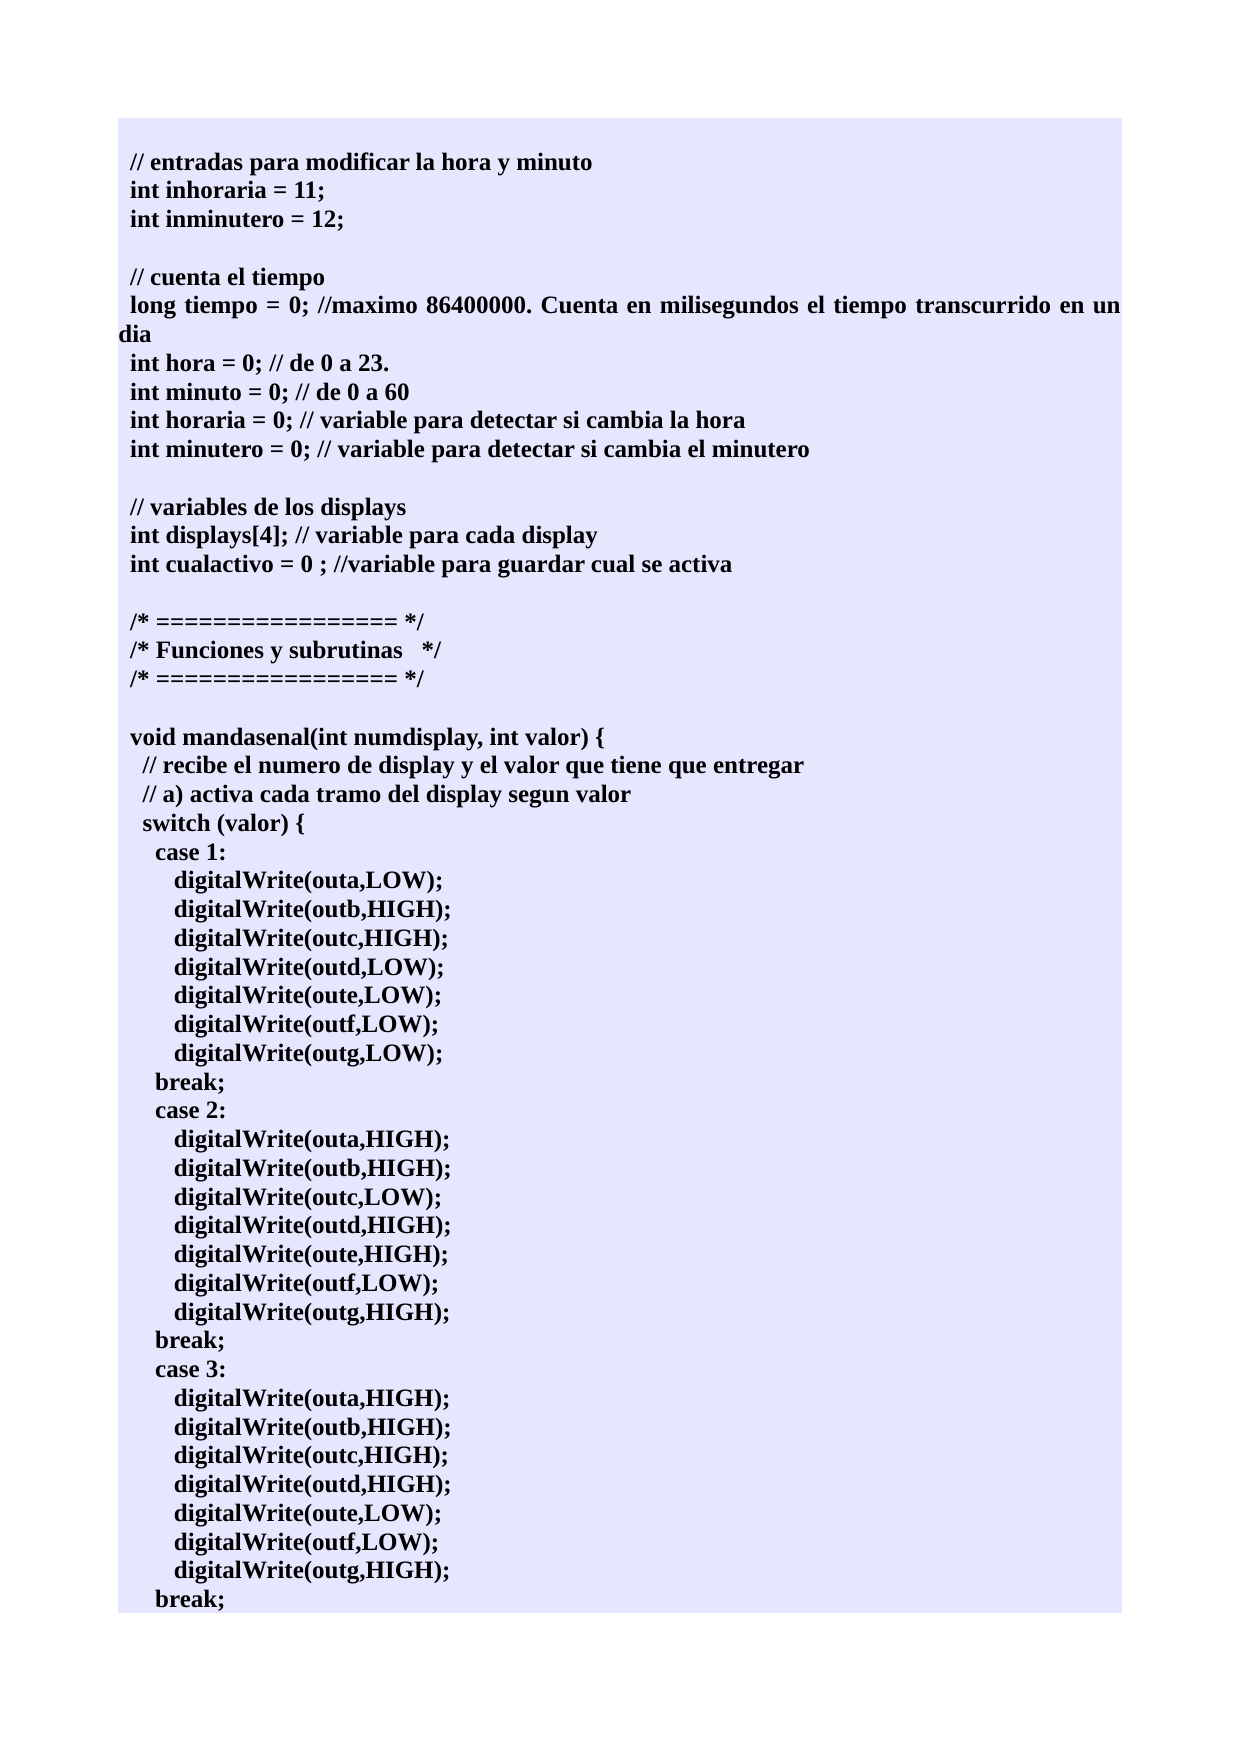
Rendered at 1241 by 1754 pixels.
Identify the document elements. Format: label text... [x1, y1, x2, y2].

text int cualactivo = 0 ; //variable para guardar cual se activa [118, 549, 1122, 578]
text int minutero = 0; // variable para detectar si cambia el minutero [118, 434, 1122, 463]
text void mandasenal(int numdisplay, int valor) { [118, 722, 1122, 751]
text int horaria = 0; // variable para detectar si cambia la hora [118, 406, 1122, 434]
text int inminutero = 12; [118, 204, 1122, 233]
text break; [118, 1067, 1122, 1096]
text break; [118, 1326, 1122, 1354]
text digitalWrite(outd,HIGH); [118, 1469, 1122, 1498]
text // cuenta el tiempo [118, 262, 1122, 291]
text case 3: [118, 1354, 1122, 1383]
text break; [118, 1584, 1122, 1613]
text digitalWrite(outg,HIGH); [118, 1556, 1122, 1584]
text // recibe el numero de display y el valor que tiene que entregar [118, 751, 1122, 779]
text digitalWrite(outf,LOW); [118, 1009, 1122, 1038]
text digitalWrite(outa,LOW); [118, 866, 1122, 894]
text case 1: [118, 837, 1122, 866]
text digitalWrite(outd,LOW); [118, 952, 1122, 981]
text digitalWrite(outf,LOW); [118, 1527, 1122, 1556]
text digitalWrite(outa,HIGH); [118, 1124, 1122, 1153]
text digitalWrite(outg,HIGH); [118, 1297, 1122, 1326]
text digitalWrite(oute,HIGH); [118, 1239, 1122, 1268]
text case 2: [118, 1096, 1122, 1124]
text int hora = 0; // de 0 a 23. [118, 348, 1122, 377]
text // a) activa cada tramo del display segun valor [118, 779, 1122, 808]
text long tiempo = 0; //maximo 86400000. Cuenta en milisegundos el tiempo transcurrido en un dia [118, 291, 1122, 348]
text digitalWrite(outg,LOW); [118, 1038, 1122, 1067]
text digitalWrite(outb,HIGH); [118, 1153, 1122, 1182]
text /* Funciones y subrutinas */ [118, 636, 1122, 664]
text // variables de los displays [118, 492, 1122, 521]
text switch (valor) { [118, 808, 1122, 837]
text /* ================= */ [118, 607, 1122, 636]
text digitalWrite(outf,LOW); [118, 1268, 1122, 1297]
text int minuto = 0; // de 0 a 60 [118, 377, 1122, 406]
text int inhoraria = 11; [118, 176, 1122, 204]
text digitalWrite(outb,HIGH); [118, 894, 1122, 923]
text digitalWrite(outc,HIGH); [118, 923, 1122, 952]
text digitalWrite(outc,HIGH); [118, 1441, 1122, 1469]
text digitalWrite(outd,HIGH); [118, 1211, 1122, 1239]
text digitalWrite(outa,HIGH); [118, 1383, 1122, 1412]
text digitalWrite(outc,LOW); [118, 1182, 1122, 1211]
text digitalWrite(outb,HIGH); [118, 1412, 1122, 1441]
text /* ================= */ [118, 664, 1122, 693]
text int displays[4]; // variable para cada display [118, 521, 1122, 549]
text digitalWrite(oute,LOW); [118, 981, 1122, 1009]
text // entradas para modificar la hora y minuto [118, 147, 1122, 176]
text digitalWrite(oute,LOW); [118, 1498, 1122, 1527]
